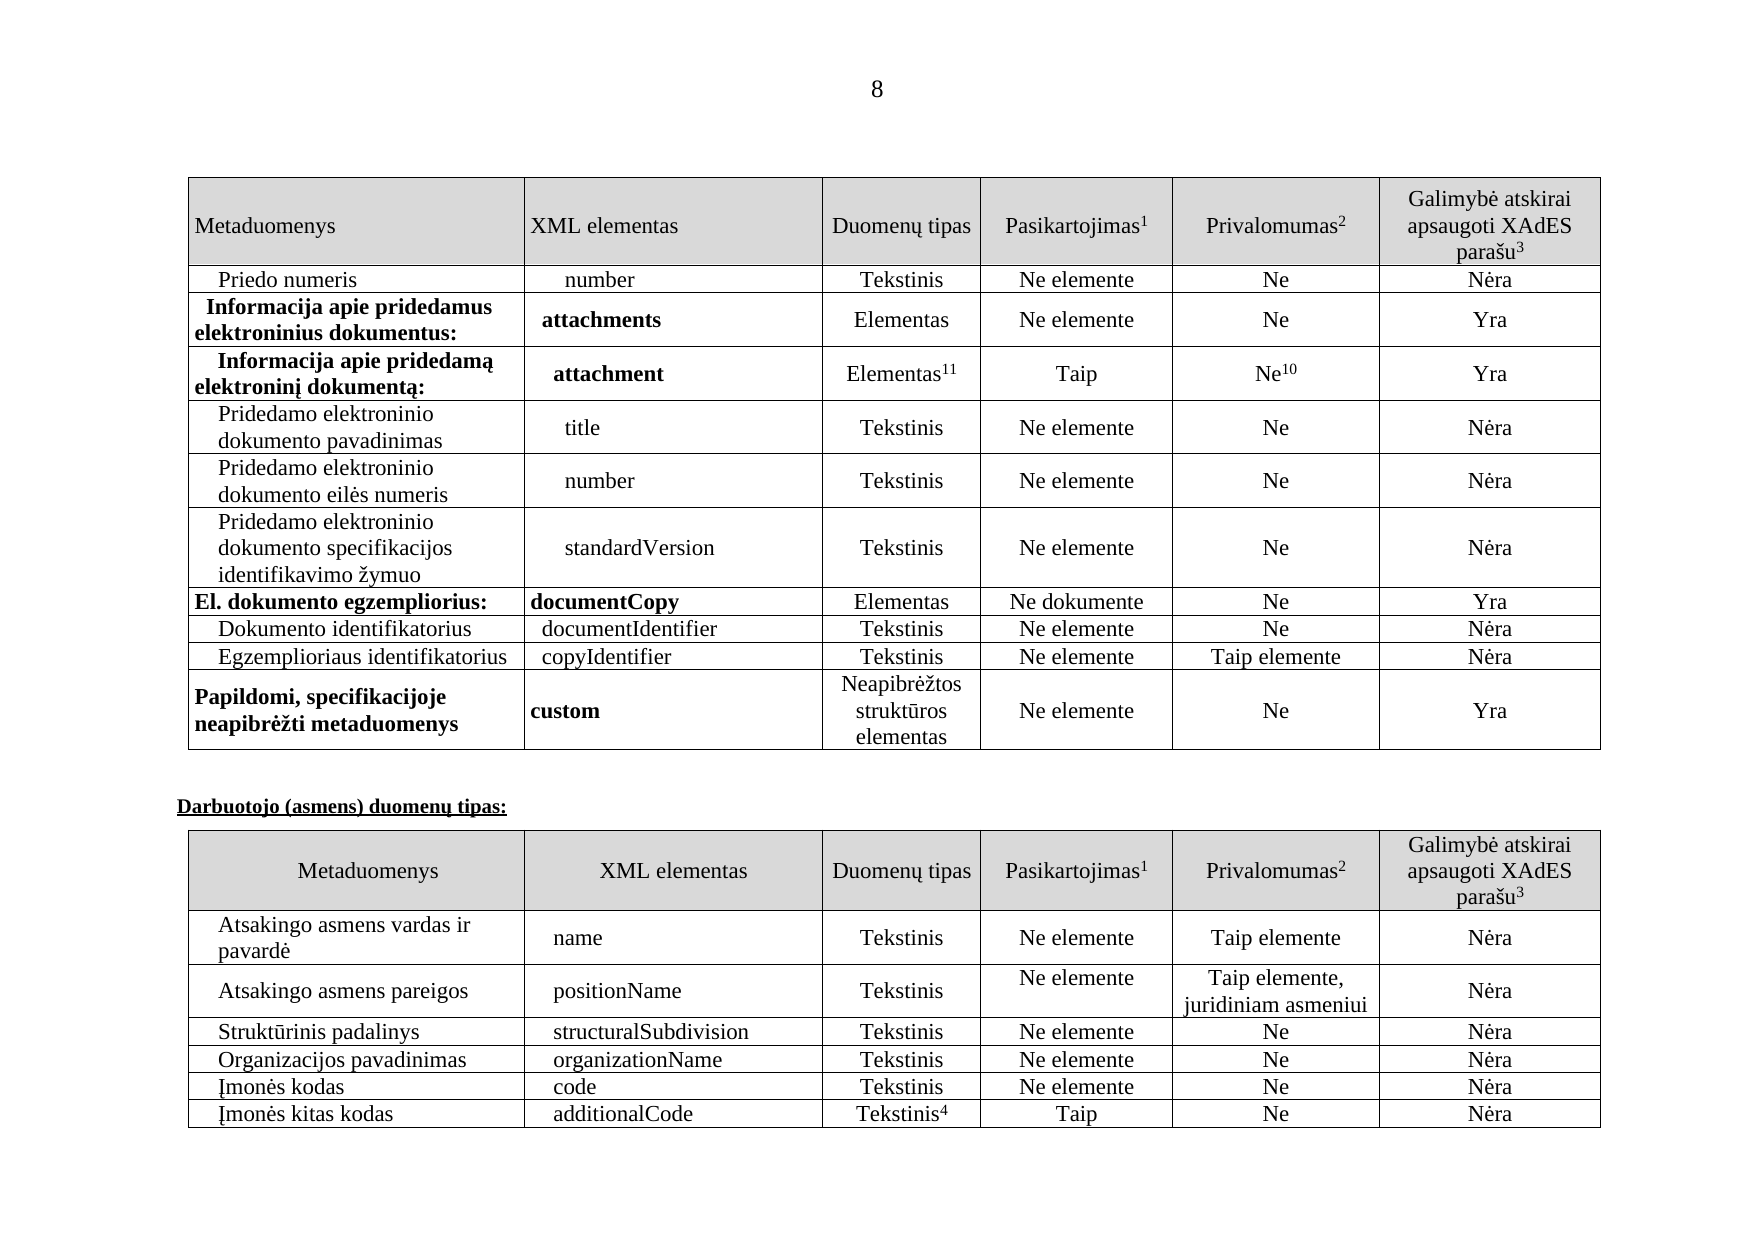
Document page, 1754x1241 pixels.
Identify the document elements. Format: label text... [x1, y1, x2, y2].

table_cell Atsakingo asmens vardas ir pavardė [189, 911, 524, 963]
table_cell Ne elemente [981, 911, 1172, 963]
table_cell Nėra [1380, 266, 1600, 292]
table_cell Tekstinis [823, 401, 980, 453]
table_header Duomenų tipas [823, 178, 980, 264]
table_cell Ne [1173, 616, 1379, 642]
table_header Metaduomenys [189, 178, 524, 264]
table_cell Yra [1380, 670, 1600, 749]
table_cell Yra [1380, 588, 1600, 614]
table_cell Struktūrinis padalinys [189, 1018, 524, 1044]
table_cell attachments [525, 293, 822, 346]
table_cell Informacija apie pridedamą elektroninį dokumentą: [189, 347, 524, 399]
table_cell Nėra [1380, 1073, 1600, 1099]
table_cell Ne dokumente [981, 588, 1172, 614]
table_cell Nėra [1380, 1046, 1600, 1072]
table_cell Ne [1173, 508, 1379, 587]
table_cell Taip elemente [1173, 643, 1379, 669]
table_cell El. dokumento egzempliorius: [189, 588, 524, 614]
table_header Privalomumas2 [1173, 831, 1379, 910]
table_cell Ne [1173, 1018, 1379, 1044]
table_cell Tekstinis [823, 911, 980, 963]
table_cell Ne [1173, 401, 1379, 453]
table_cell Ne [1173, 1100, 1379, 1127]
table_cell Ne [1173, 588, 1379, 614]
table_cell positionName [525, 965, 822, 1017]
table_cell standardVersion [525, 508, 822, 587]
table_cell Tekstinis [823, 454, 980, 507]
table_cell Elementas [823, 588, 980, 614]
table_cell number [525, 266, 822, 292]
table_cell Tekstinis [823, 616, 980, 642]
table_cell Papildomi, specifikacijoje neapibrėžti metaduomenys [189, 670, 524, 749]
table_cell Taip [981, 1100, 1172, 1127]
table_cell Ne [1173, 1073, 1379, 1099]
table_cell Nėra [1380, 643, 1600, 669]
table_header Privalomumas2 [1173, 178, 1379, 264]
table_header XML elementas [525, 831, 822, 910]
table_cell Tekstinis4 [823, 1100, 980, 1127]
table_header Galimybė atskirai apsaugoti XAdES parašu3 [1380, 178, 1600, 264]
table_cell attachment [525, 347, 822, 399]
table_cell Elementas11 [823, 347, 980, 399]
table_cell Nėra [1380, 911, 1600, 963]
table_cell additionalCode [525, 1100, 822, 1127]
table_cell Organizacijos pavadinimas [189, 1046, 524, 1072]
table_cell Ne elemente [981, 1018, 1172, 1044]
table_cell Taip elemente, juridiniam asmeniui [1173, 965, 1379, 1017]
table_cell Ne [1173, 266, 1379, 292]
table_cell Egzemplioriaus identifikatorius [189, 643, 524, 669]
table_cell documentCopy [525, 588, 822, 614]
table_cell Įmonės kodas [189, 1073, 524, 1099]
table_cell Įmonės kitas kodas [189, 1100, 524, 1127]
table_cell Informacija apie pridedamus elektroninius dokumentus: [189, 293, 524, 346]
table_cell Pridedamo elektroninio dokumento specifikacijos identifikavimo žymuo [189, 508, 524, 587]
table_cell Ne elemente [981, 1046, 1172, 1072]
table_cell Ne elemente [981, 965, 1172, 1017]
table_cell Nėra [1380, 454, 1600, 507]
table_cell documentIdentifier [525, 616, 822, 642]
table_cell number [525, 454, 822, 507]
table_cell Nėra [1380, 616, 1600, 642]
table_cell Neapibrėžtos struktūros elementas [823, 670, 980, 749]
table_cell Ne10 [1173, 347, 1379, 399]
table_cell Dokumento identifikatorius [189, 616, 524, 642]
table_header XML elementas [525, 178, 822, 264]
table_cell Nėra [1380, 508, 1600, 587]
table_header Metaduomenys [189, 831, 524, 910]
table_cell Ne elemente [981, 454, 1172, 507]
table_cell Nėra [1380, 965, 1600, 1017]
table_cell structuralSubdivision [525, 1018, 822, 1044]
table_cell Elementas [823, 293, 980, 346]
table_cell Tekstinis [823, 965, 980, 1017]
table_header Duomenų tipas [823, 831, 980, 910]
table_cell Pridedamo elektroninio dokumento eilės numeris [189, 454, 524, 507]
table_cell Ne [1173, 454, 1379, 507]
table_cell copyIdentifier [525, 643, 822, 669]
table_cell Ne elemente [981, 1073, 1172, 1099]
table_cell Tekstinis [823, 508, 980, 587]
table_header Pasikartojimas1 [981, 178, 1172, 264]
table_header Pasikartojimas1 [981, 831, 1172, 910]
table_cell Tekstinis [823, 1073, 980, 1099]
table_cell Ne [1173, 670, 1379, 749]
table_cell Nėra [1380, 1018, 1600, 1044]
table_cell Ne elemente [981, 266, 1172, 292]
table_cell code [525, 1073, 822, 1099]
text Darbuotojo (asmens) duomenų tipas: [177, 793, 1636, 818]
table_cell custom [525, 670, 822, 749]
table_cell Nėra [1380, 1100, 1600, 1127]
table_cell Pridedamo elektroninio dokumento pavadinimas [189, 401, 524, 453]
table_cell Tekstinis [823, 1046, 980, 1072]
table_cell Ne [1173, 1046, 1379, 1072]
table_cell Tekstinis [823, 1018, 980, 1044]
table_cell Ne elemente [981, 401, 1172, 453]
table_cell Tekstinis [823, 266, 980, 292]
table_cell Ne elemente [981, 616, 1172, 642]
table_cell Ne elemente [981, 508, 1172, 587]
table_cell Ne elemente [981, 643, 1172, 669]
table_cell Taip elemente [1173, 911, 1379, 963]
table_cell Ne [1173, 293, 1379, 346]
table_cell Ne elemente [981, 670, 1172, 749]
table_cell Taip [981, 347, 1172, 399]
table_cell Atsakingo asmens pareigos [189, 965, 524, 1017]
table_cell Yra [1380, 347, 1600, 399]
table_cell Priedo numeris [189, 266, 524, 292]
table_cell Nėra [1380, 401, 1600, 453]
table_cell Yra [1380, 293, 1600, 346]
table_header Galimybė atskirai apsaugoti XAdES parašu3 [1380, 831, 1600, 910]
table_cell Tekstinis [823, 643, 980, 669]
table_cell organizationName [525, 1046, 822, 1072]
table_cell title [525, 401, 822, 453]
table_cell Ne elemente [981, 293, 1172, 346]
table_cell name [525, 911, 822, 963]
